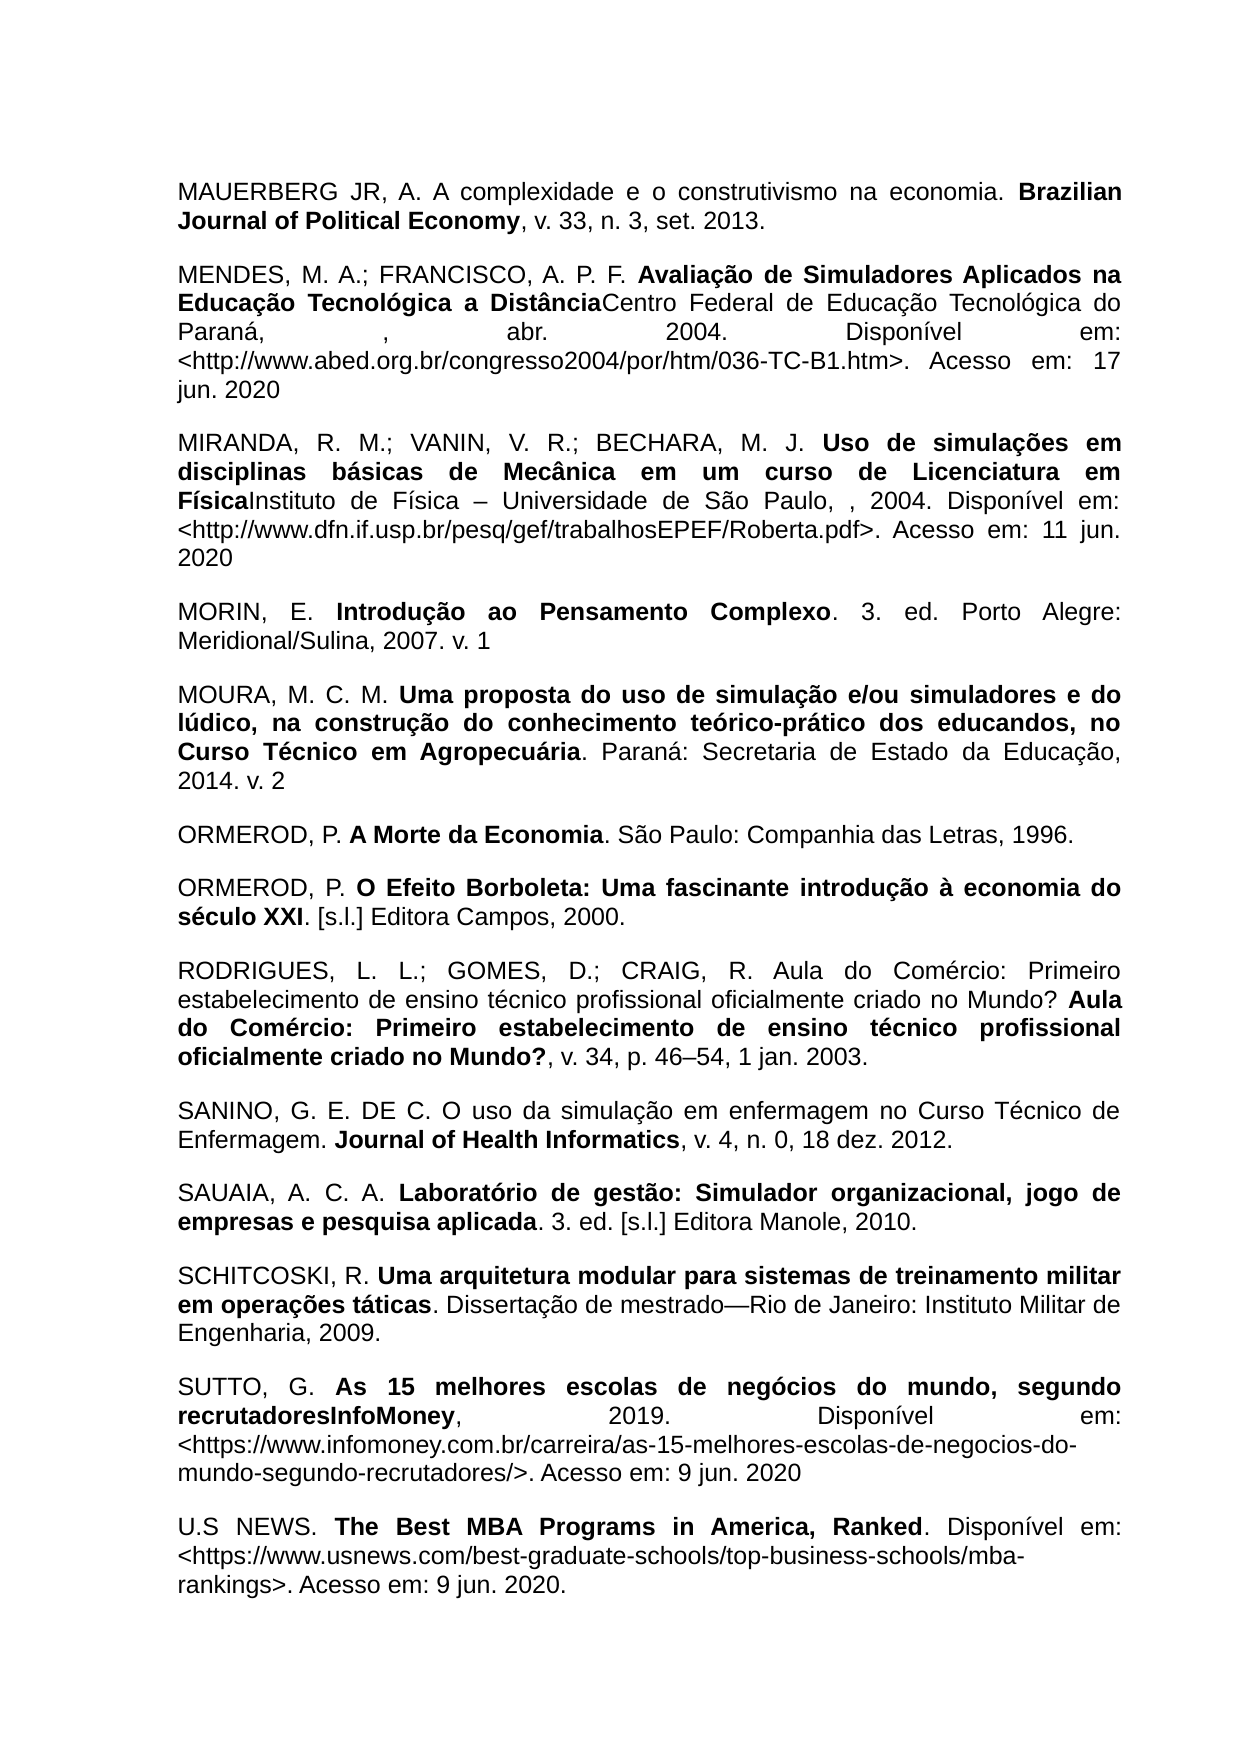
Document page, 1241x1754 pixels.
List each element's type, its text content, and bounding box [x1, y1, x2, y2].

text SAUAIA, A. C. A. Laboratório de gestão: Simulador organizacional, jogo de empresas e pesquisa aplicada. 3. ed. [s.l.] Editora Manole, 2010. [177, 1178, 1122, 1236]
text U.S NEWS. The Best MBA Programs in America, Ranked. Disponível em: <https://www.usnews.com/best-graduate-schools/top-business-schools/mba-rankings>. Acesso em: 9 jun. 2020. [177, 1512, 1122, 1598]
text RODRIGUES, L. L.; GOMES, D.; CRAIG, R. Aula do Comércio: Primeiro estabelecimento de ensino técnico profissional oficialmente criado no Mundo? Aula do Comércio: Primeiro estabelecimento de ensino técnico profissional oficialmente criado no Mundo?, v. 34, p. 46–54, 1 jan. 2003. [177, 956, 1122, 1071]
text SCHITCOSKI, R. Uma arquitetura modular para sistemas de treinamento militar em operações táticas. Dissertação de mestrado—Rio de Janeiro: Instituto Militar de Engenharia, 2009. [177, 1261, 1122, 1347]
text SUTTO, G. As 15 melhores escolas de negócios do mundo, segundo recrutadoresInfoMoney, 2019. Disponível em: <https://www.infomoney.com.br/carreira/as-15-melhores-escolas-de-negocios-do-mundo-segundo-recrutadores/>. Acesso em: 9 jun. 2020 [177, 1372, 1122, 1487]
text MIRANDA, R. M.; VANIN, V. R.; BECHARA, M. J. Uso de simulações em disciplinas básicas de Mecânica em um curso de Licenciatura em FísicaInstituto de Física – Universidade de São Paulo, , 2004. Disponível em: <http://www.dfn.if.usp.br/pesq/gef/trabalhosEPEF/Roberta.pdf>. Acesso em: 11 jun. 2020 [177, 428, 1122, 572]
text MORIN, E. Introdução ao Pensamento Complexo. 3. ed. Porto Alegre: Meridional/Sulina, 2007. v. 1 [177, 597, 1122, 655]
text MAUERBERG JR, A. A complexidade e o construtivismo na economia. Brazilian Journal of Political Economy, v. 33, n. 3, set. 2013. [177, 177, 1122, 235]
text ORMEROD, P. O Efeito Borboleta: Uma fascinante introdução à economia do século XXI. [s.l.] Editora Campos, 2000. [177, 873, 1122, 931]
text MOURA, M. C. M. Uma proposta do uso de simulação e/ou simuladores e do lúdico, na construção do conhecimento teórico-prático dos educandos, no Curso Técnico em Agropecuária. Paraná: Secretaria de Estado da Educação, 2014. v. 2 [177, 680, 1122, 795]
text ORMEROD, P. A Morte da Economia. São Paulo: Companhia das Letras, 1996. [177, 820, 1122, 848]
text MENDES, M. A.; FRANCISCO, A. P. F. Avaliação de Simuladores Aplicados na Educação Tecnológica a DistânciaCentro Federal de Educação Tecnológica do Paraná, , abr. 2004. Disponível em: <http://www.abed.org.br/congresso2004/por/htm/036-TC-B1.htm>. Acesso em: 17 jun. 2020 [177, 260, 1122, 403]
text SANINO, G. E. DE C. O uso da simulação em enfermagem no Curso Técnico de Enfermagem. Journal of Health Informatics, v. 4, n. 0, 18 dez. 2012. [177, 1096, 1122, 1153]
